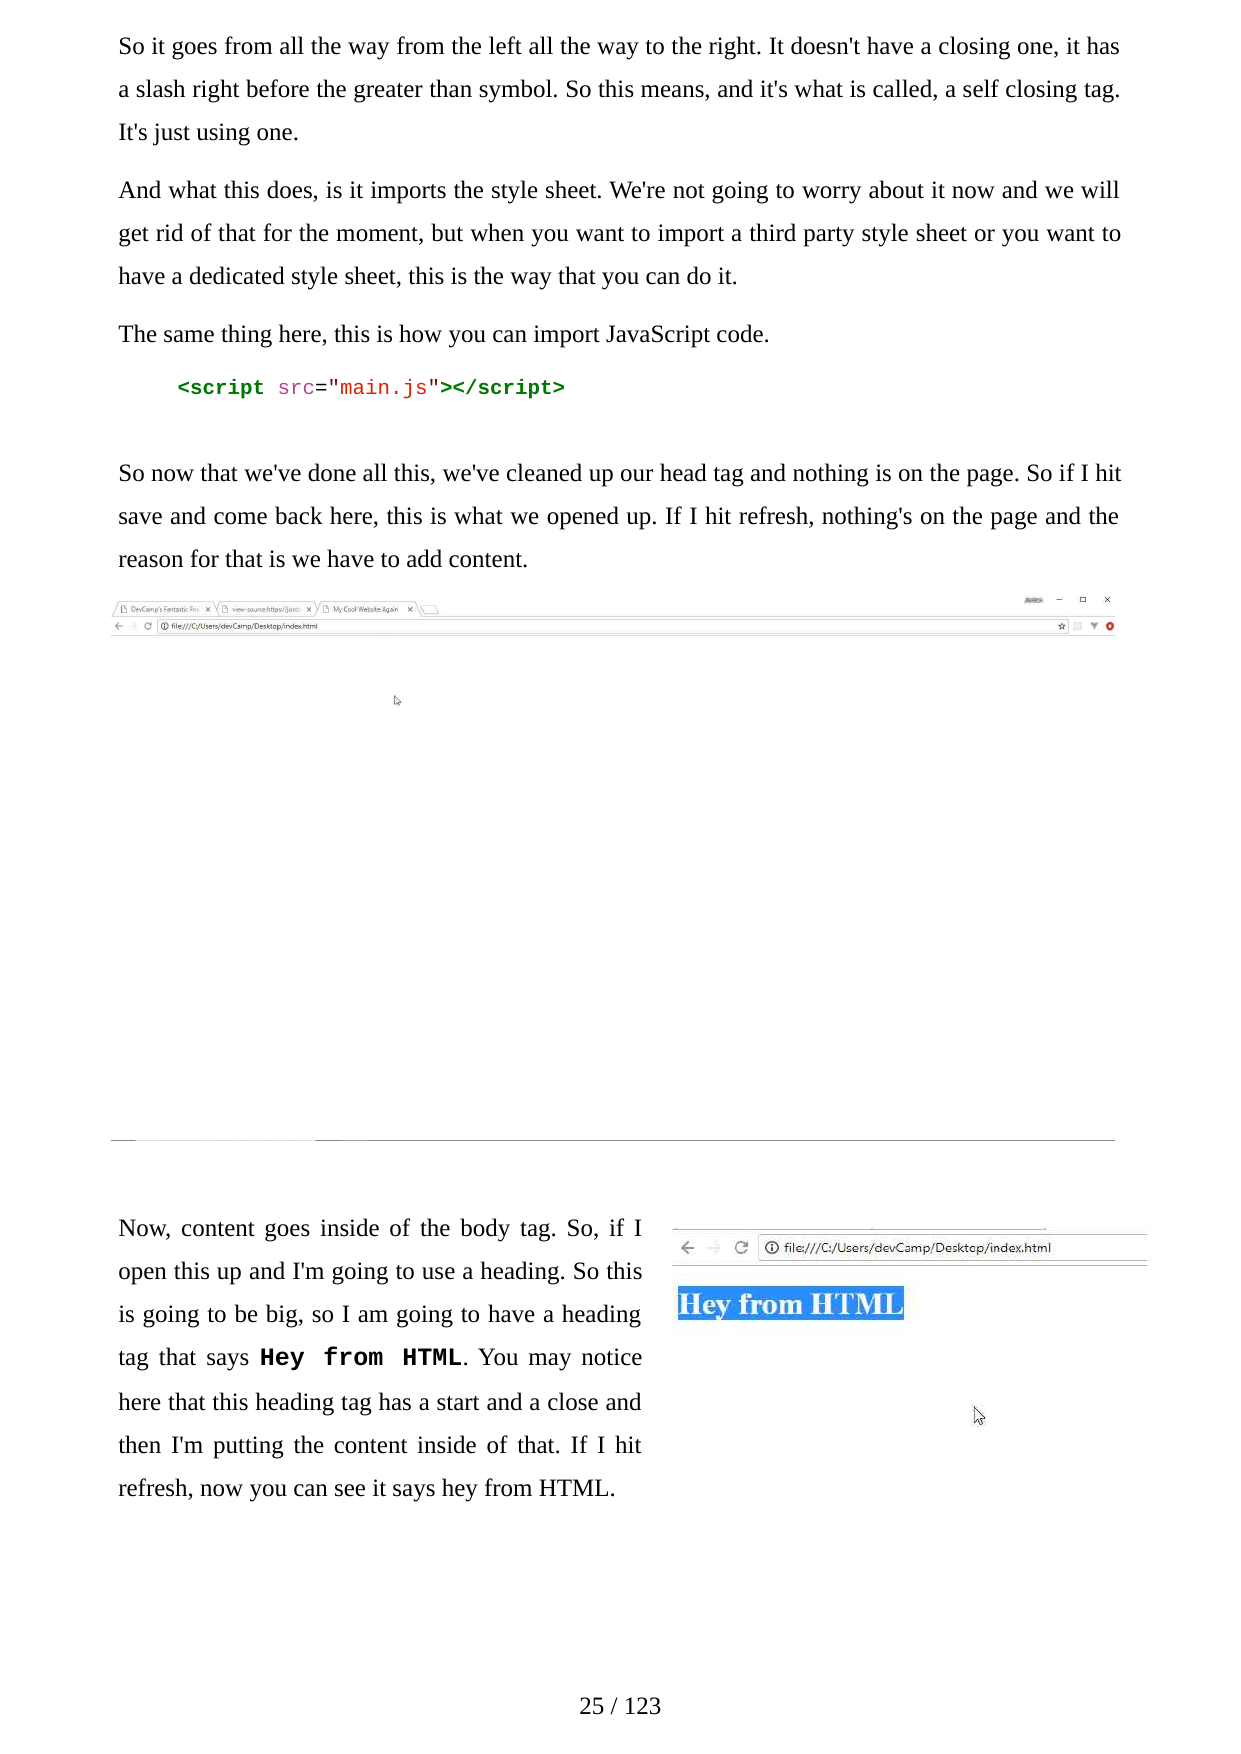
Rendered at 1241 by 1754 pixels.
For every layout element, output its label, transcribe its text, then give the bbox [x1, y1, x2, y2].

text The same thing here, this is how you can import JavaScript code. [118, 319, 1122, 348]
picture [111, 596, 1115, 1141]
picture [672, 1228, 1148, 1491]
text <script src="main.js"></script> [177, 377, 1122, 401]
text And what this does, is it imports the style sheet. We're not going to worry about it now and we will get rid of that for the moment, but when you want to import a third party style sheet or you want to have a dedicated style sheet, this is the way that you can do it. [118, 175, 1122, 290]
text Now, content goes inside of the body tag. So, if I open this up and I'm going to use a heading. So this is going to be big, so I am going to have a heading tag that says Hey from HTML. You may notice here that this heading tag has a start and a close and then I'm putting the content inside of that. If I hit refresh, now you can see it says hey from HTML. [118, 1213, 1122, 1502]
text So now that we've done all this, we've cleaned up our head tag and nothing is on the page. So if I hit save and come back here, this is what we opened up. If I hit refresh, nothing's on the page and the reason for that is we have to add content. [118, 458, 1122, 573]
text So it goes from all the way from the left all the way to the right. It doesn't have a closing one, it has a slash right before the greater than symbol. So this means, and it's what is called, a self closing tag. It's just using one. [118, 31, 1122, 146]
